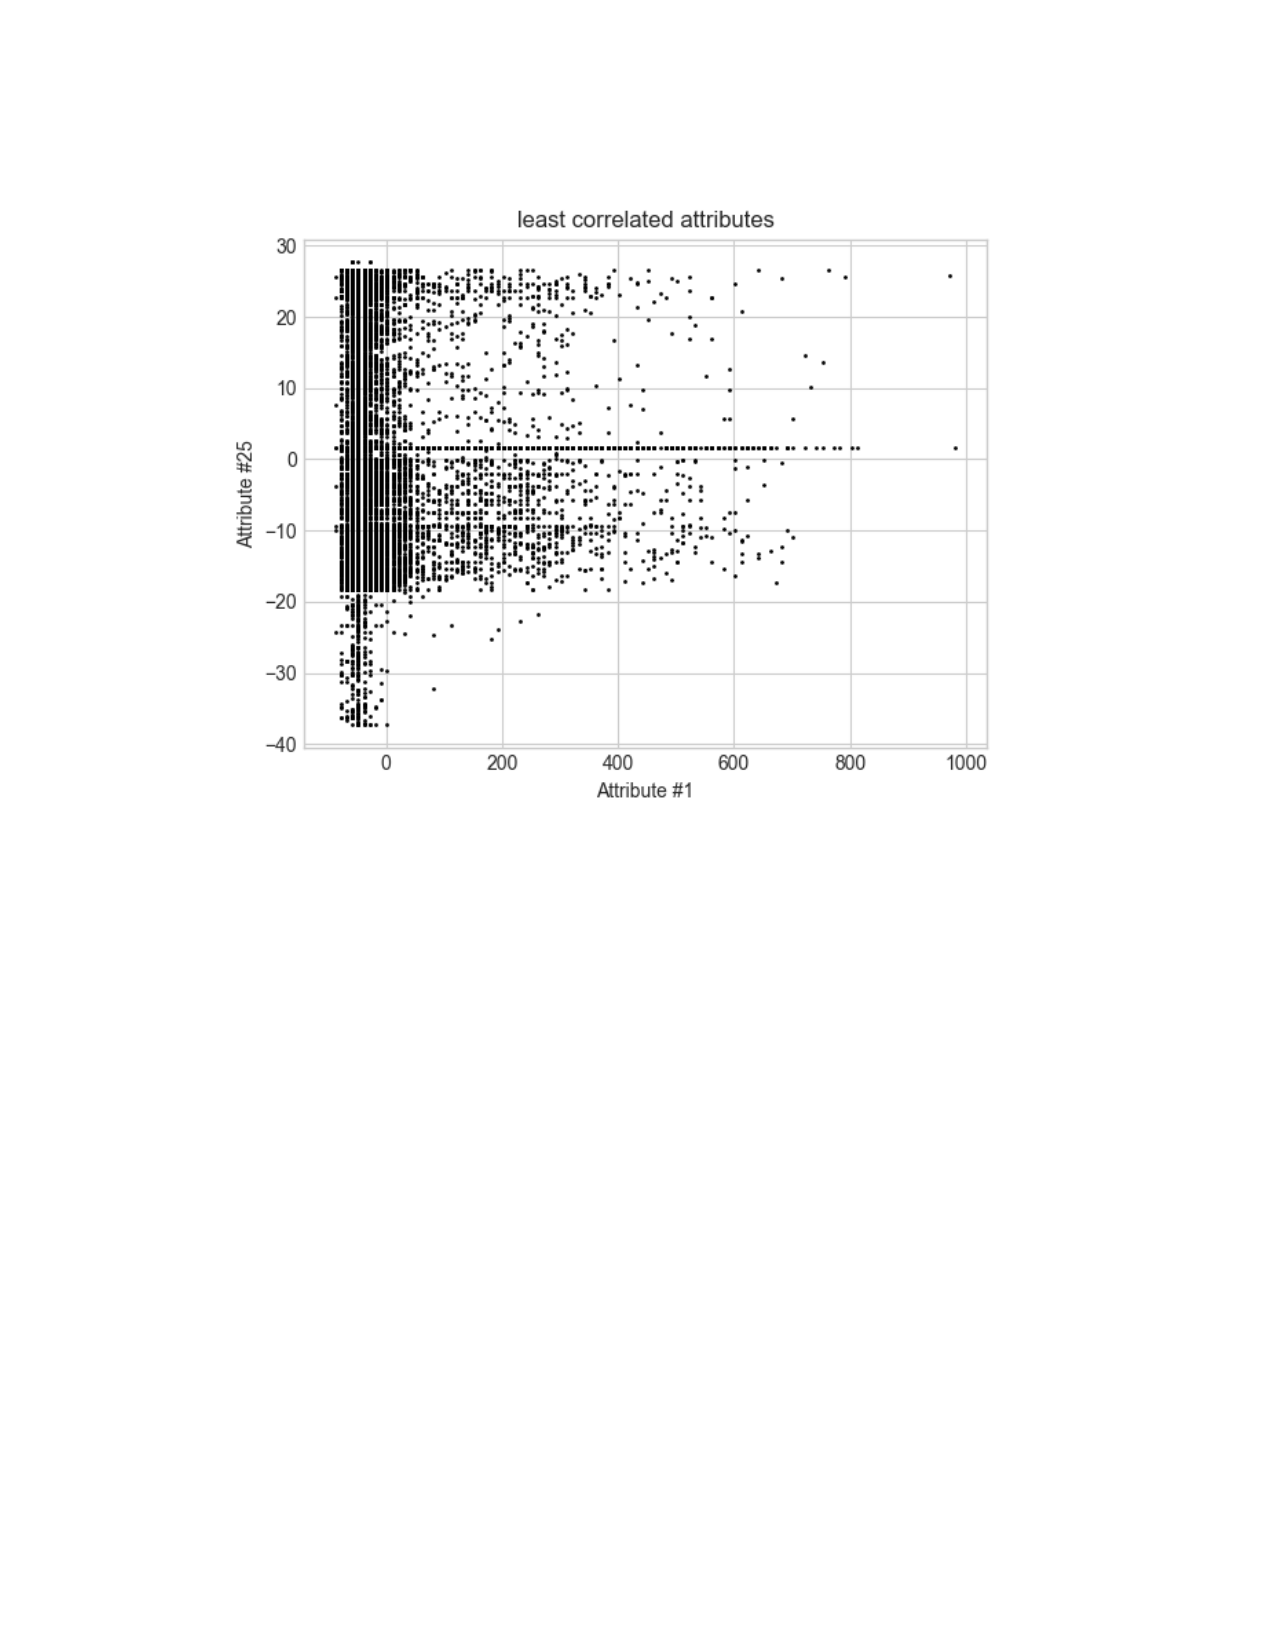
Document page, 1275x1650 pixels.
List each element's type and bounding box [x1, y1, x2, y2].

picture [194, 160, 1075, 821]
